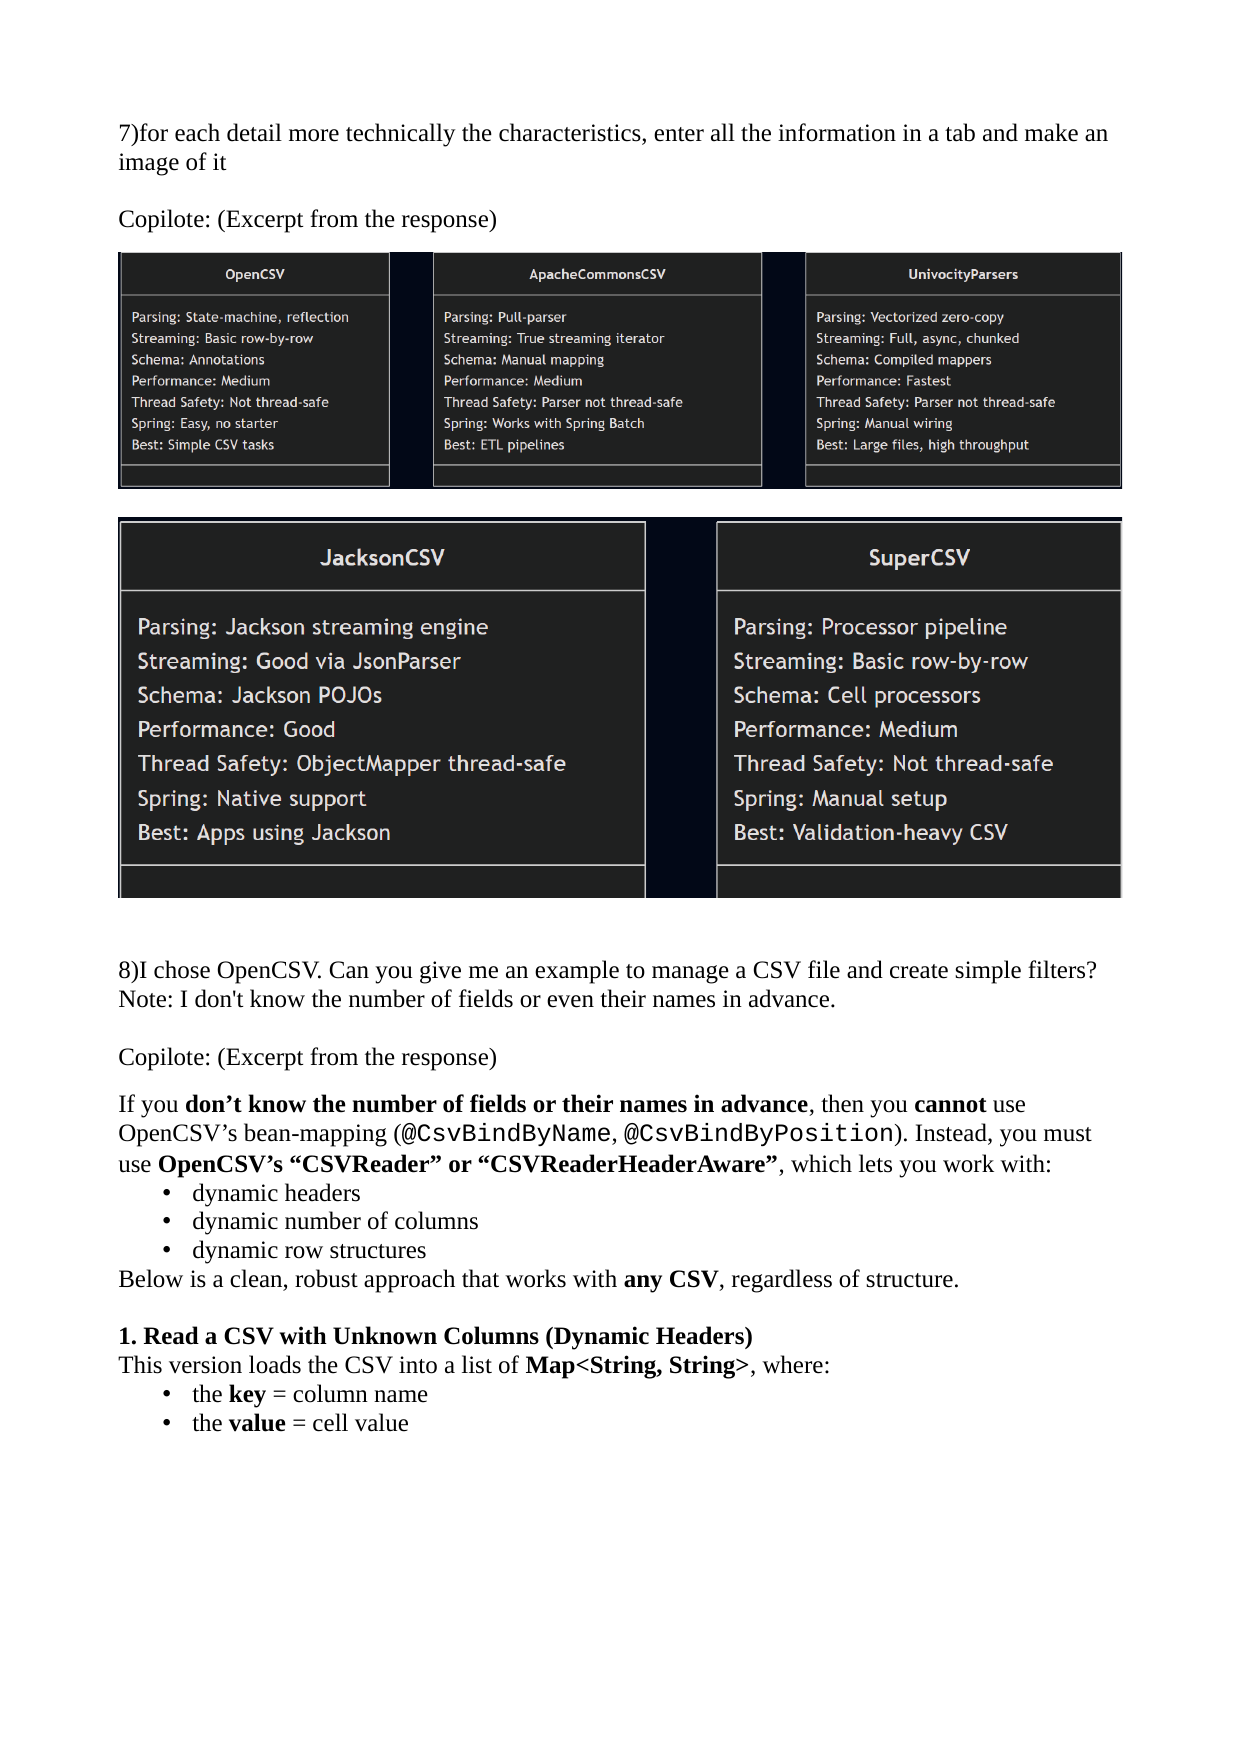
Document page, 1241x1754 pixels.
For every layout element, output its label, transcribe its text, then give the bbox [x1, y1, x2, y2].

text Below is a clean, robust approach that works with any CSV, regardless of structure. [118, 1264, 1122, 1293]
text 1. Read a CSV with Unknown Columns (Dynamic Headers) [118, 1321, 1122, 1350]
list dynamic headers [162, 1178, 1122, 1206]
text Note: I don't know the number of fields or even their names in advance. [118, 984, 1122, 1013]
text 7)for each detail more technically the characteristics, enter all the information in a tab and make an image of it [118, 118, 1122, 176]
list the value = cell value [162, 1408, 1122, 1436]
list the key = column name [162, 1379, 1122, 1408]
text This version loads the CSV into a list of Map<String, String>, where: [118, 1350, 1122, 1379]
picture [118, 252, 1123, 489]
text 8)I chose OpenCSV. Can you give me an example to manage a CSV file and create simple filters? [118, 956, 1122, 984]
text If you don’t know the number of fields or their names in advance, then you cannot use OpenCSV’s bean‑mapping (@CsvBindByName, @CsvBindByPosition). Instead, you must use OpenCSV’s “CSVReader” or “CSVReaderHeaderAware”, which lets you work with: [118, 1089, 1122, 1178]
text Copilote: (Excerpt from the response) [118, 204, 1122, 233]
list dynamic row structures [162, 1235, 1122, 1264]
text Copilote: (Excerpt from the response) [118, 1042, 1122, 1071]
picture [118, 517, 1123, 898]
list dynamic number of columns [162, 1206, 1122, 1235]
